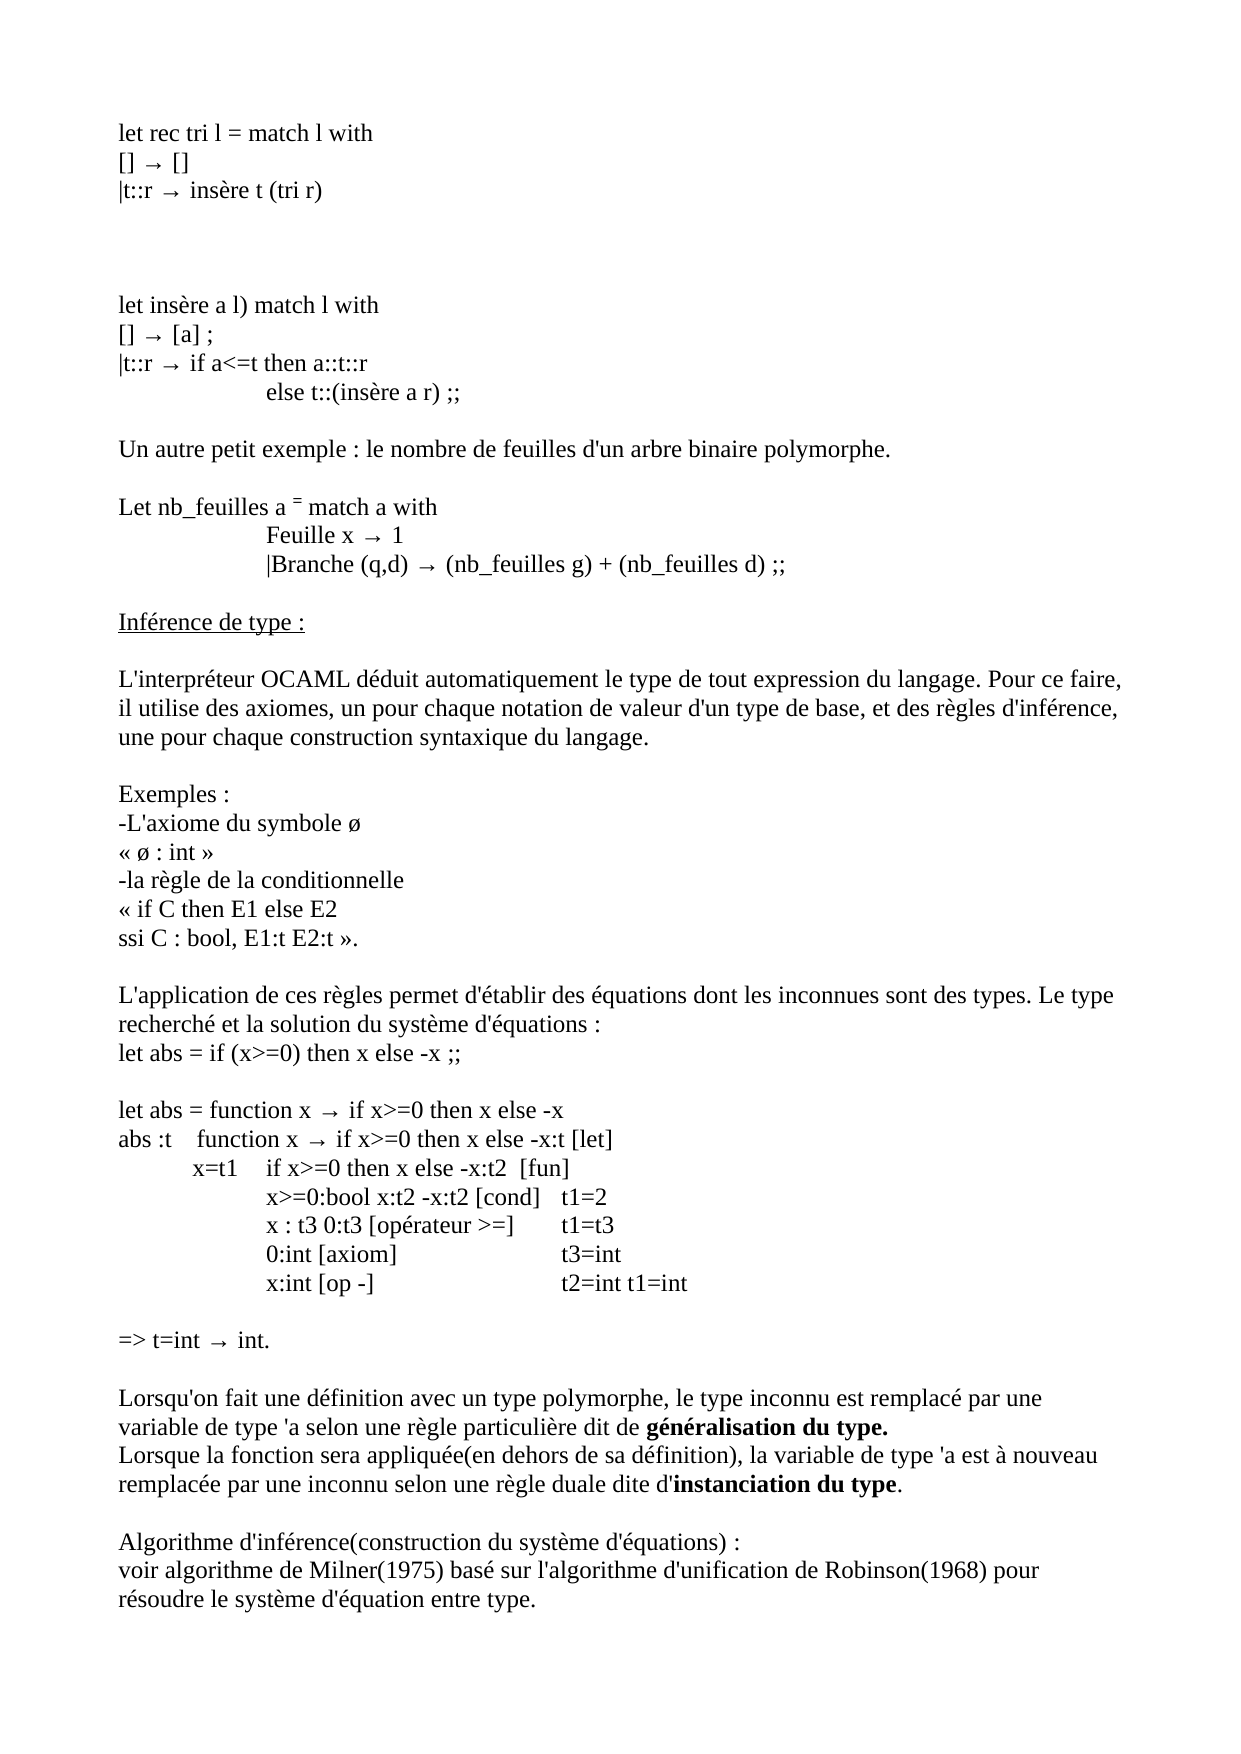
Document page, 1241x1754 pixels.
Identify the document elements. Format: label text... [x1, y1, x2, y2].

text 0:int [axiom] t3=int [118, 1239, 1122, 1268]
text ssi C : bool, E1:t E2:t ». [118, 923, 1122, 952]
text let rec tri l = match l with [118, 118, 1122, 147]
text L'interpréteur OCAML déduit automatiquement le type de tout expression du langage. Pour ce faire, il utilise des axiomes, un pour chaque notation de valeur d'un type de base, et des règles d'inférence, une pour chaque construction syntaxique du langage. [118, 664, 1122, 751]
text Let nb_feuilles a ⁼ match a with [118, 492, 1122, 521]
text Algorithme d'inférence(construction du système d'équations) : [118, 1527, 1122, 1556]
text Feuille x → 1 [118, 521, 1122, 549]
text Lorsqu'on fait une définition avec un type polymorphe, le type inconnu est remplacé par une variable de type 'a selon une règle particulière dit de généralisation du type. [118, 1383, 1122, 1441]
text abs :t function x → if x>=0 then x else -x:t [let] [118, 1124, 1122, 1153]
text « if C then E1 else E2 [118, 894, 1122, 923]
text Inférence de type : [118, 607, 1122, 636]
text x:int [op -] t2=int t1=int [118, 1268, 1122, 1297]
text -la règle de la conditionnelle [118, 866, 1122, 894]
text [] → [a] ; [118, 319, 1122, 348]
text let abs = if (x>=0) then x else -x ;; [118, 1038, 1122, 1067]
text x=t1 if x>=0 then x else -x:t2 [fun] [118, 1153, 1122, 1182]
text |Branche (q,d) → (nb_feuilles g) + (nb_feuilles d) ;; [118, 549, 1122, 578]
text Exemples : [118, 779, 1122, 808]
text let abs = function x → if x>=0 then x else -x [118, 1096, 1122, 1124]
text voir algorithme de Milner(1975) basé sur l'algorithme d'unification de Robinson(1968) pour résoudre le système d'équation entre type. [118, 1556, 1122, 1613]
text x>=0:bool x:t2 -x:t2 [cond] t1=2 [118, 1182, 1122, 1211]
text -L'axiome du symbole ø [118, 808, 1122, 837]
text L'application de ces règles permet d'établir des équations dont les inconnues sont des types. Le type recherché et la solution du système d'équations : [118, 981, 1122, 1038]
text => t=int → int. [118, 1326, 1122, 1354]
text let insère a l) match l with [118, 291, 1122, 319]
text « ø : int » [118, 837, 1122, 866]
text |t::r → insère t (tri r) [118, 176, 1122, 204]
text x : t3 0:t3 [opérateur >=] t1=t3 [118, 1211, 1122, 1239]
text Un autre petit exemple : le nombre de feuilles d'un arbre binaire polymorphe. [118, 434, 1122, 463]
text else t::(insère a r) ;; [118, 377, 1122, 406]
text Lorsque la fonction sera appliquée(en dehors de sa définition), la variable de type 'a est à nouveau remplacée par une inconnu selon une règle duale dite d'instanciation du type. [118, 1441, 1122, 1498]
text [] → [] [118, 147, 1122, 176]
text |t::r → if a<=t then a::t::r [118, 348, 1122, 377]
